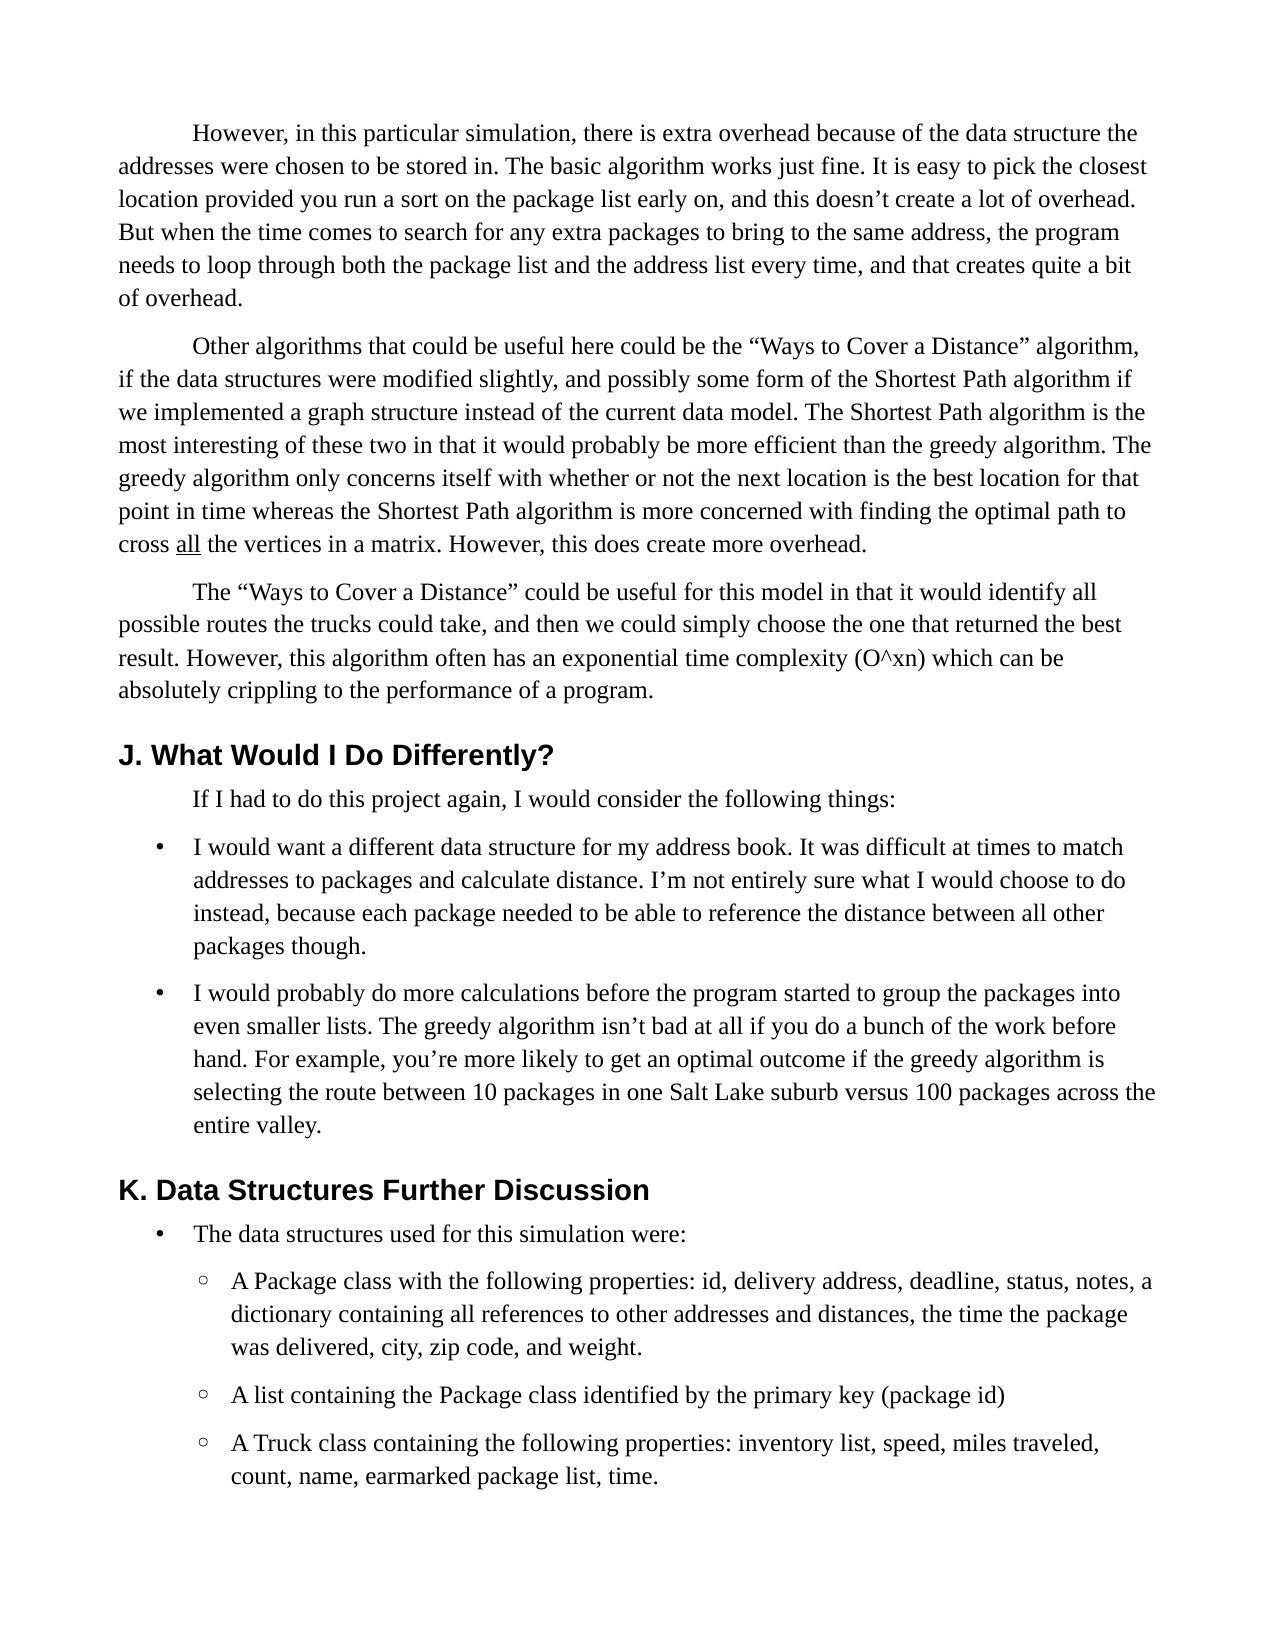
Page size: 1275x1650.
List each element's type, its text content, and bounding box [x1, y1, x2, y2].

text However, in this particular simulation, there is extra overhead because of the data structure the addresses were chosen to be stored in. The basic algorithm works just fine. It is easy to pick the closest location provided you run a sort on the package list early on, and this doesn’t create a lot of overhead. But when the time comes to search for any extra packages to bring to the same address, the program needs to loop through both the package list and the address list every time, and that creates quite a bit of overhead. [118, 118, 1157, 312]
list A Package class with the following properties: id, delivery address, deadline, status, notes, a dictionary containing all references to other addresses and distances, the time the package was delivered, city, zip code, and weight. [193, 1266, 1157, 1361]
list A Truck class containing the following properties: inventory list, speed, miles traveled, count, name, earmarked package list, time. [193, 1428, 1157, 1489]
text Other algorithms that could be useful here could be the “Ways to Cover a Distance” algorithm, if the data structures were modified slightly, and possibly some form of the Shortest Path algorithm if we implemented a graph structure instead of the current data model. The Shortest Path algorithm is the most interesting of these two in that it would probably be more efficient than the greedy algorithm. The greedy algorithm only concerns itself with whether or not the next location is the best location for that point in time whereas the Shortest Path algorithm is more concerned with finding the optimal path to cross all the vertices in a matrix. However, this does create more overhead. [118, 331, 1157, 558]
subtitle J. What Would I Do Differently? [118, 738, 1157, 772]
list The data structures used for this simulation were: [156, 1219, 1157, 1248]
list A list containing the Package class identified by the primary key (package id) [193, 1380, 1157, 1409]
text If I had to do this project again, I would consider the following things: [118, 784, 1157, 813]
text The “Ways to Cover a Distance” could be useful for this model in that it would identify all possible routes the trucks could take, and then we could simply choose the one that returned the best result. However, this algorithm often has an exponential time complexity (O^xn) which can be absolutely crippling to the performance of a program. [118, 577, 1157, 704]
list I would probably do more calculations before the program started to group the packages into even smaller lists. The greedy algorithm isn’t bad at all if you do a bunch of the work before hand. For example, you’re more likely to get an optimal outcome if the greedy algorithm is selecting the route between 10 packages in one Salt Lake suburb versus 100 packages across the entire valley. [156, 978, 1157, 1139]
list I would want a different data structure for my address book. It was difficult at times to match addresses to packages and calculate distance. I’m not entirely sure what I would choose to do instead, because each package needed to be able to reference the distance between all other packages though. [156, 832, 1157, 959]
subtitle K. Data Structures Further Discussion [118, 1173, 1157, 1206]
